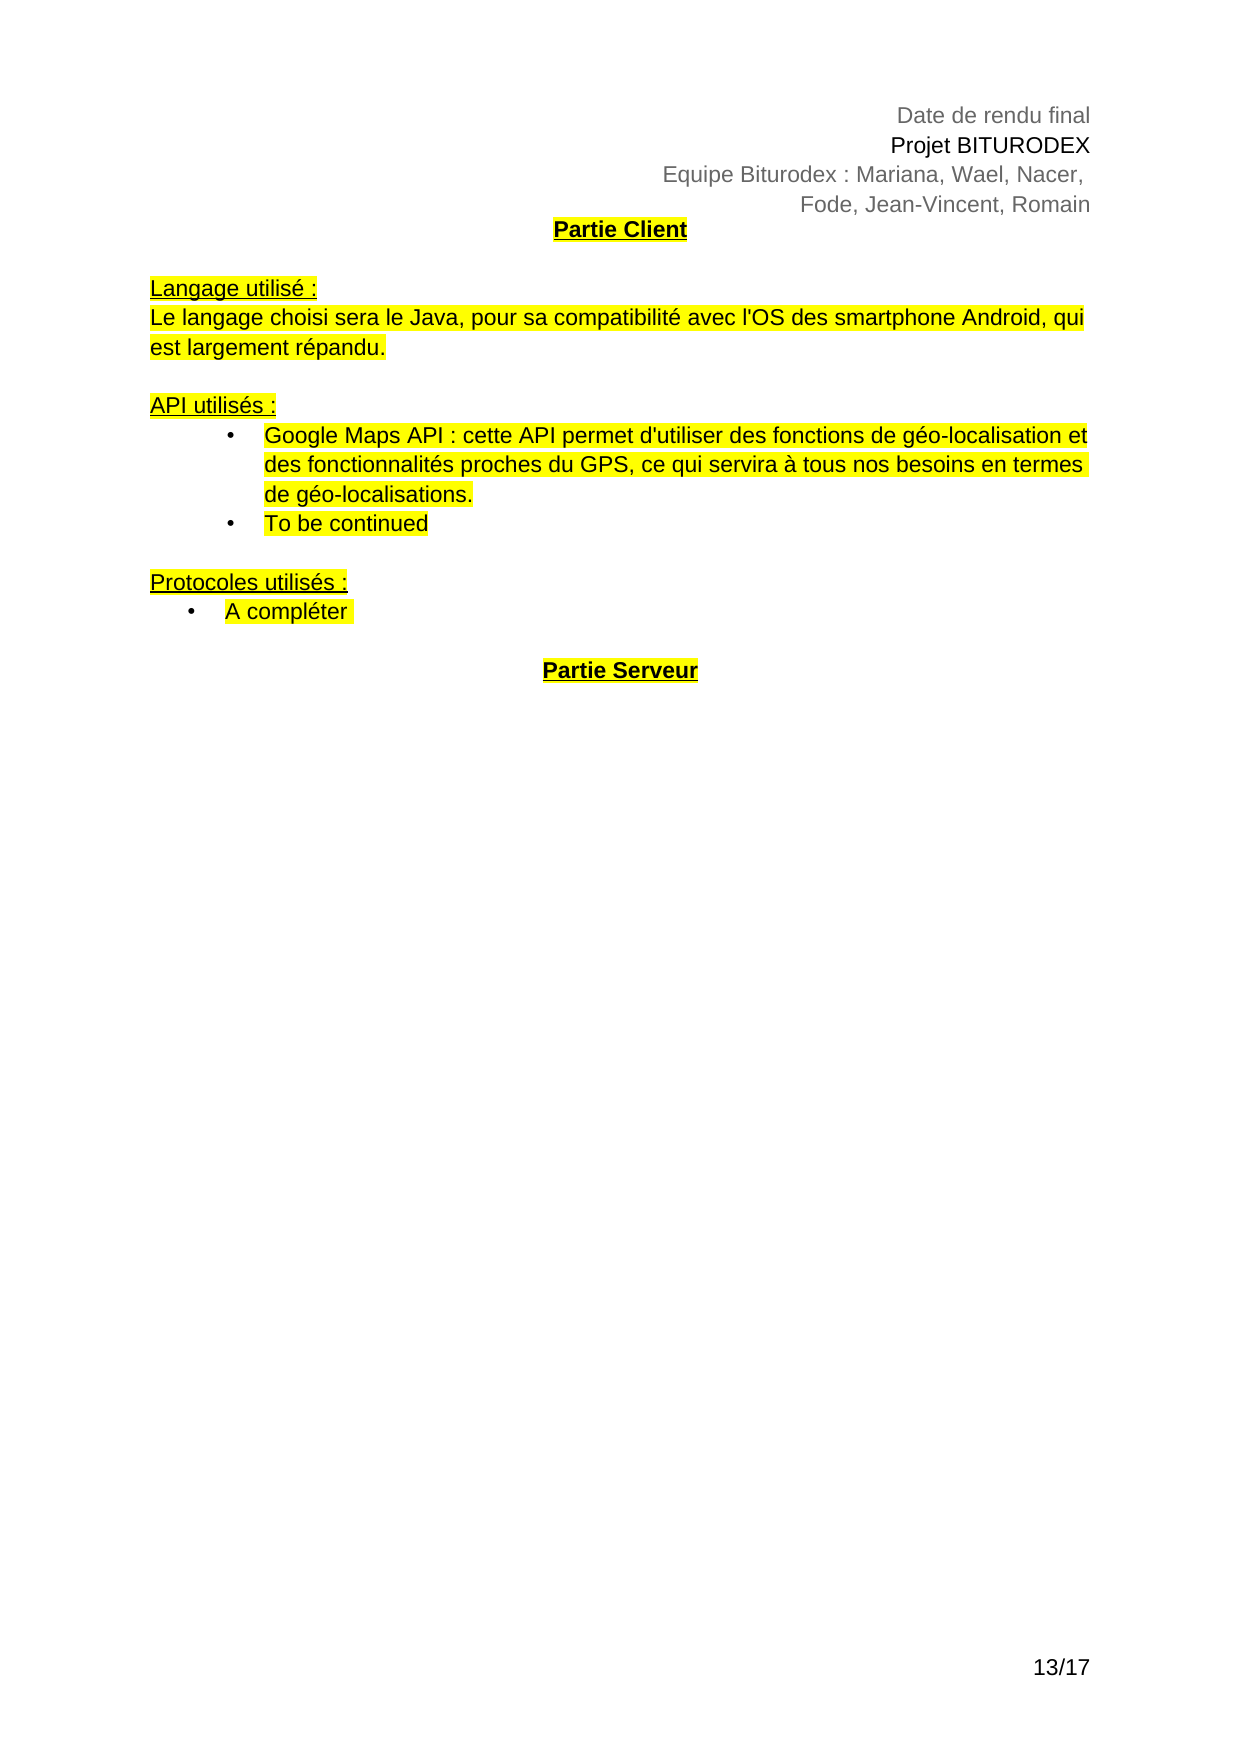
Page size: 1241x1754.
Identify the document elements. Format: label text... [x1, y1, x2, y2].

subtitle A compléter [187, 599, 1090, 624]
subtitle Protocoles utilisés : [150, 569, 1090, 595]
subtitle Partie Serveur [150, 657, 1090, 683]
subtitle Langage utilisé : [150, 276, 1090, 301]
subtitle Partie Client [150, 217, 1090, 242]
subtitle To be continued [227, 511, 1090, 536]
subtitle Google Maps API : cette API permet d'utiliser des fonctions de géo-localisation et des fonctionnalités proches du GPS, ce qui servira à tous nos besoins en termes de géo-localisations. [227, 422, 1090, 507]
subtitle API utilisés : [150, 393, 1090, 419]
subtitle Le langage choisi sera le Java, pour sa compatibilité avec l'OS des smartphone Android, qui est largement répandu. [150, 305, 1090, 360]
